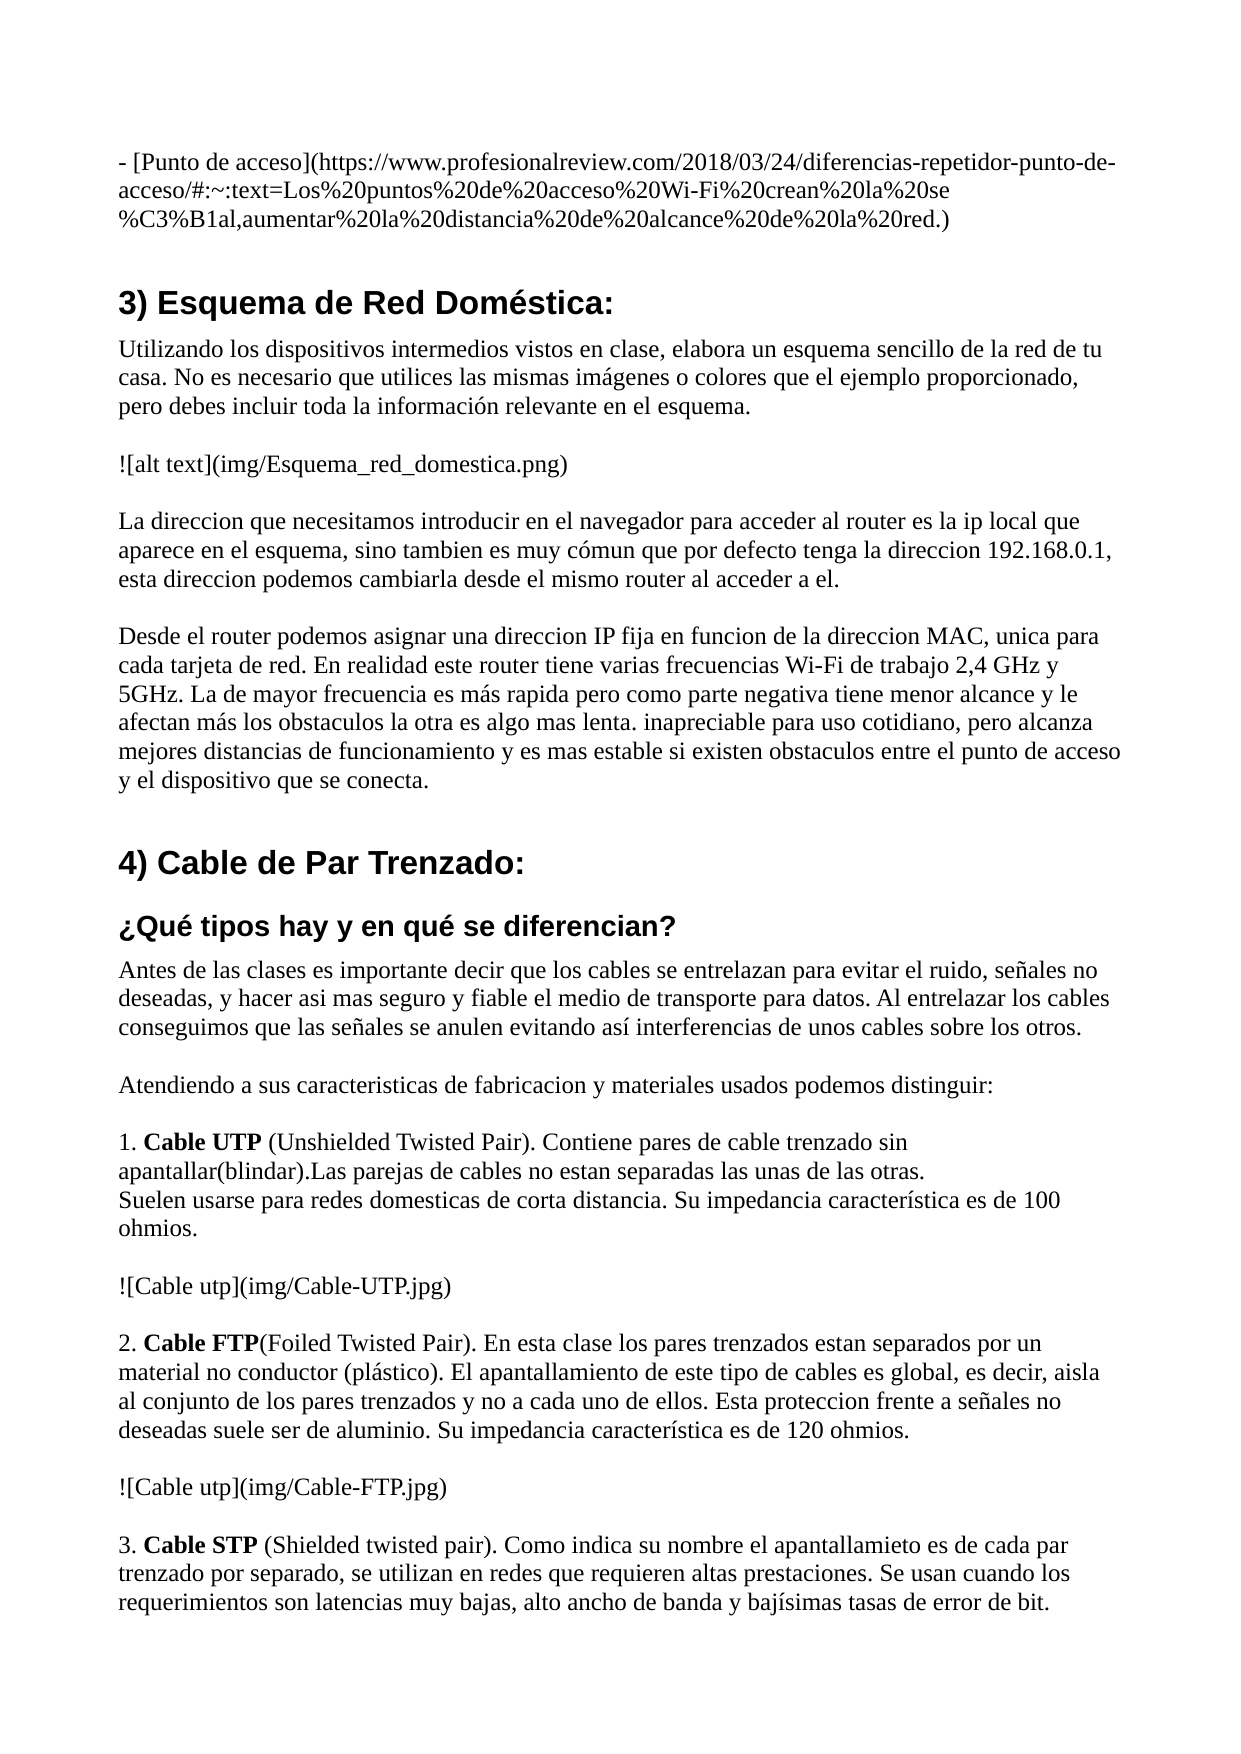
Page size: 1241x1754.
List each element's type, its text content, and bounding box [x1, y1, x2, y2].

text 3. Cable STP (Shielded twisted pair). Como indica su nombre el apantallamieto es de cada par trenzado por separado, se utilizan en redes que requieren altas prestaciones. Se usan cuando los requerimientos son latencias muy bajas, alto ancho de banda y bajísimas tasas de error de bit. [118, 1530, 1122, 1616]
text ![Cable utp](img/Cable-UTP.jpg) [118, 1271, 1122, 1300]
subtitle 3) Esquema de Red Doméstica: [118, 283, 1122, 321]
subtitle ¿Qué tipos hay y en qué se diferencian? [118, 909, 1122, 942]
text Atendiendo a sus caracteristicas de fabricacion y materiales usados podemos distinguir: [118, 1070, 1122, 1098]
text Antes de las clases es importante decir que los cables se entrelazan para evitar el ruido, señales no deseadas, y hacer asi mas seguro y fiable el medio de transporte para datos. Al entrelazar los cables conseguimos que las señales se anulen evitando así interferencias de unos cables sobre los otros. [118, 955, 1122, 1041]
text 2. Cable FTP(Foiled Twisted Pair). En esta clase los pares trenzados estan separados por un material no conductor (plástico). El apantallamiento de este tipo de cables es global, es decir, aisla al conjunto de los pares trenzados y no a cada uno de ellos. Esta proteccion frente a señales no deseadas suele ser de aluminio. Su impedancia característica es de 120 ohmios. [118, 1328, 1122, 1443]
text Suelen usarse para redes domesticas de corta distancia. Su impedancia característica es de 100 ohmios. [118, 1185, 1122, 1242]
text La direccion que necesitamos introducir en el navegador para acceder al router es la ip local que aparece en el esquema, sino tambien es muy cómun que por defecto tenga la direccion 192.168.0.1, esta direccion podemos cambiarla desde el mismo router al acceder a el. [118, 506, 1122, 592]
text 1. Cable UTP (Unshielded Twisted Pair). Contiene pares de cable trenzado sin apantallar(blindar).Las parejas de cables no estan separadas las unas de las otras. [118, 1127, 1122, 1185]
subtitle 4) Cable de Par Trenzado: [118, 843, 1122, 882]
text ![Cable utp](img/Cable-FTP.jpg) [118, 1472, 1122, 1501]
text Utilizando los dispositivos intermedios vistos en clase, elabora un esquema sencillo de la red de tu casa. No es necesario que utilices las mismas imágenes o colores que el ejemplo proporcionado, pero debes incluir toda la información relevante en el esquema. [118, 334, 1122, 420]
text ![alt text](img/Esquema_red_domestica.png) [118, 449, 1122, 477]
text - [Punto de acceso](https://www.profesionalreview.com/2018/03/24/diferencias-repetidor-punto-de-acceso/#:~:text=Los%20puntos%20de%20acceso%20Wi-Fi%20crean%20la%20se%C3%B1al,aumentar%20la%20distancia%20de%20alcance%20de%20la%20red.) [118, 147, 1122, 233]
text Desde el router podemos asignar una direccion IP fija en funcion de la direccion MAC, unica para cada tarjeta de red. En realidad este router tiene varias frecuencias Wi-Fi de trabajo 2,4 GHz y 5GHz. La de mayor frecuencia es más rapida pero como parte negativa tiene menor alcance y le afectan más los obstaculos la otra es algo mas lenta. inapreciable para uso cotidiano, pero alcanza mejores distancias de funcionamiento y es mas estable si existen obstaculos entre el punto de acceso y el dispositivo que se conecta. [118, 621, 1122, 794]
